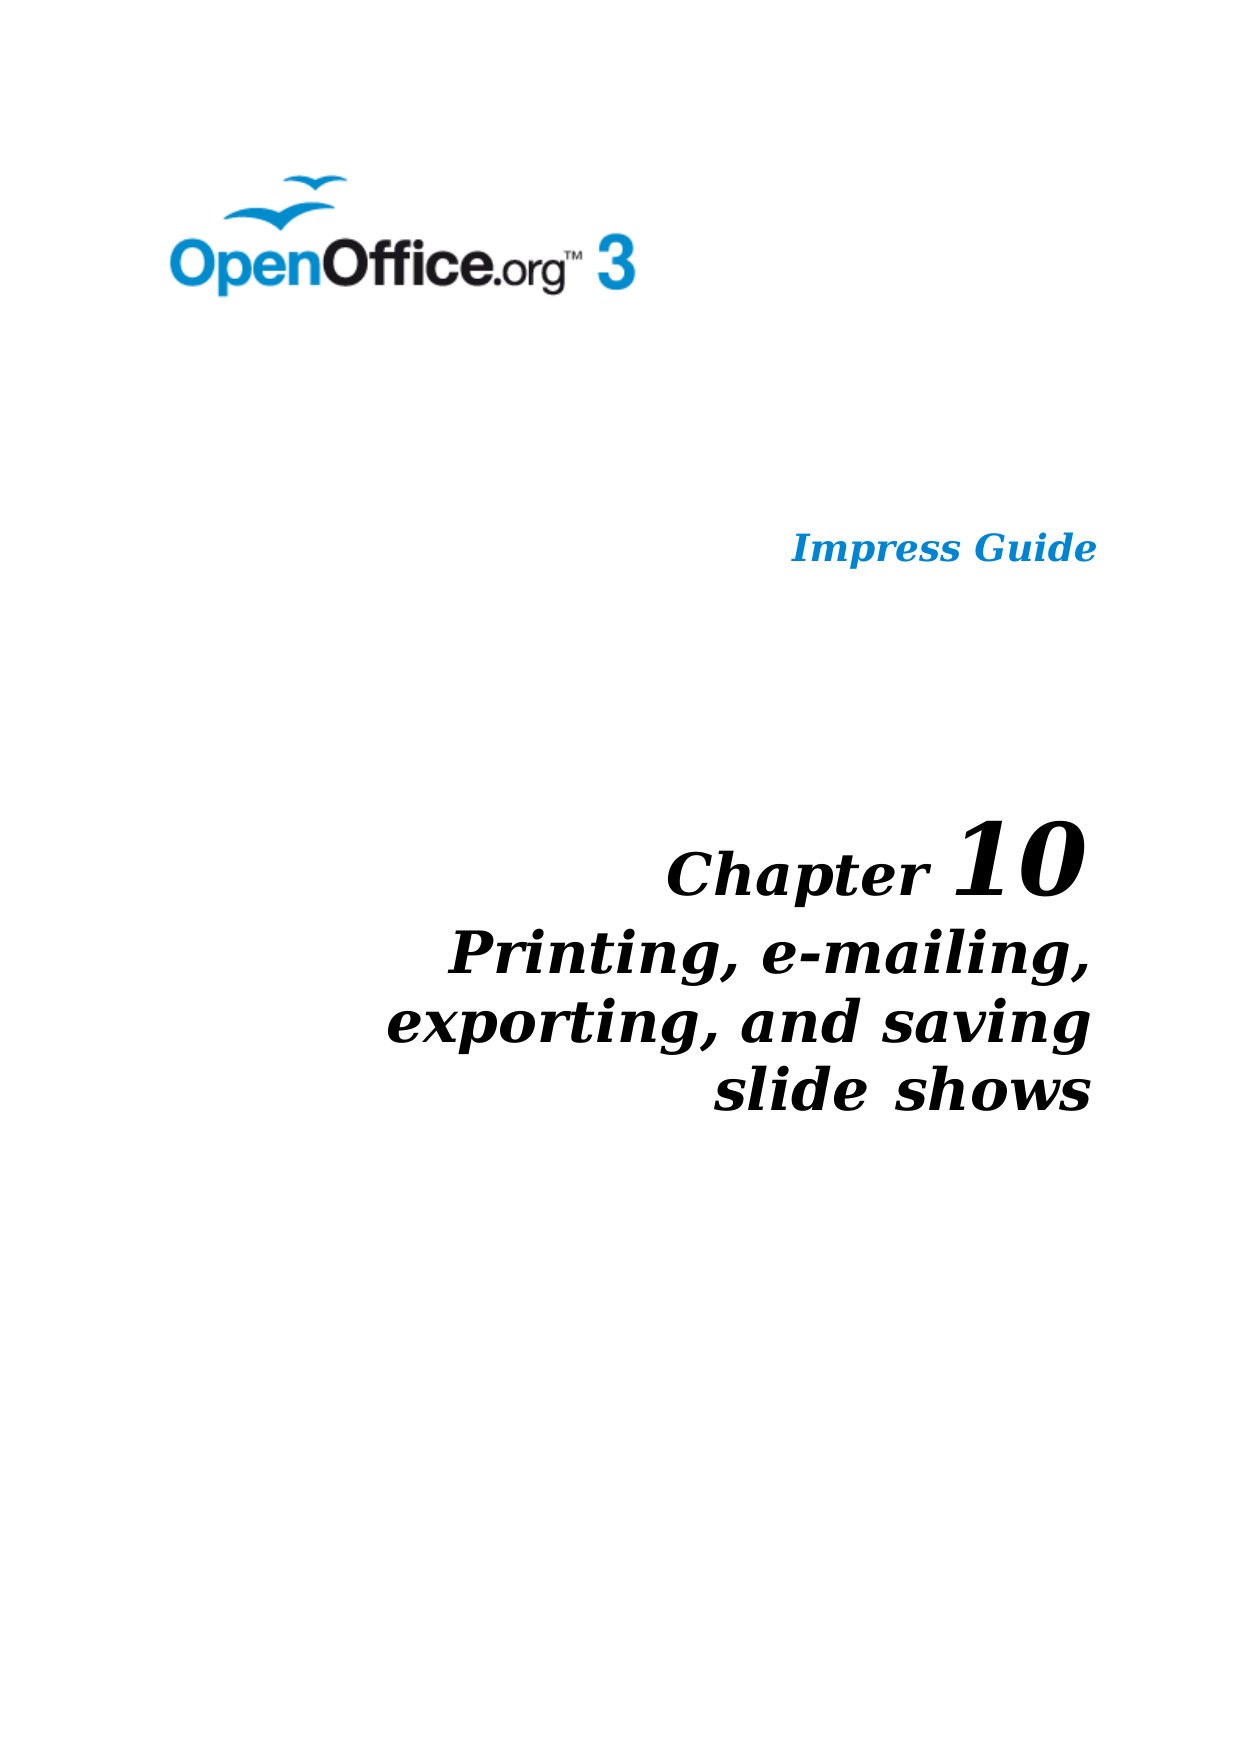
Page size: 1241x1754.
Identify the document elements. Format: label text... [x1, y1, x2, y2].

text Impress Guide [188, 526, 1098, 570]
subtitle Chapter 10 Printing, e-mailing, exporting, and saving slide shows [188, 801, 1098, 1124]
picture [144, 147, 659, 323]
